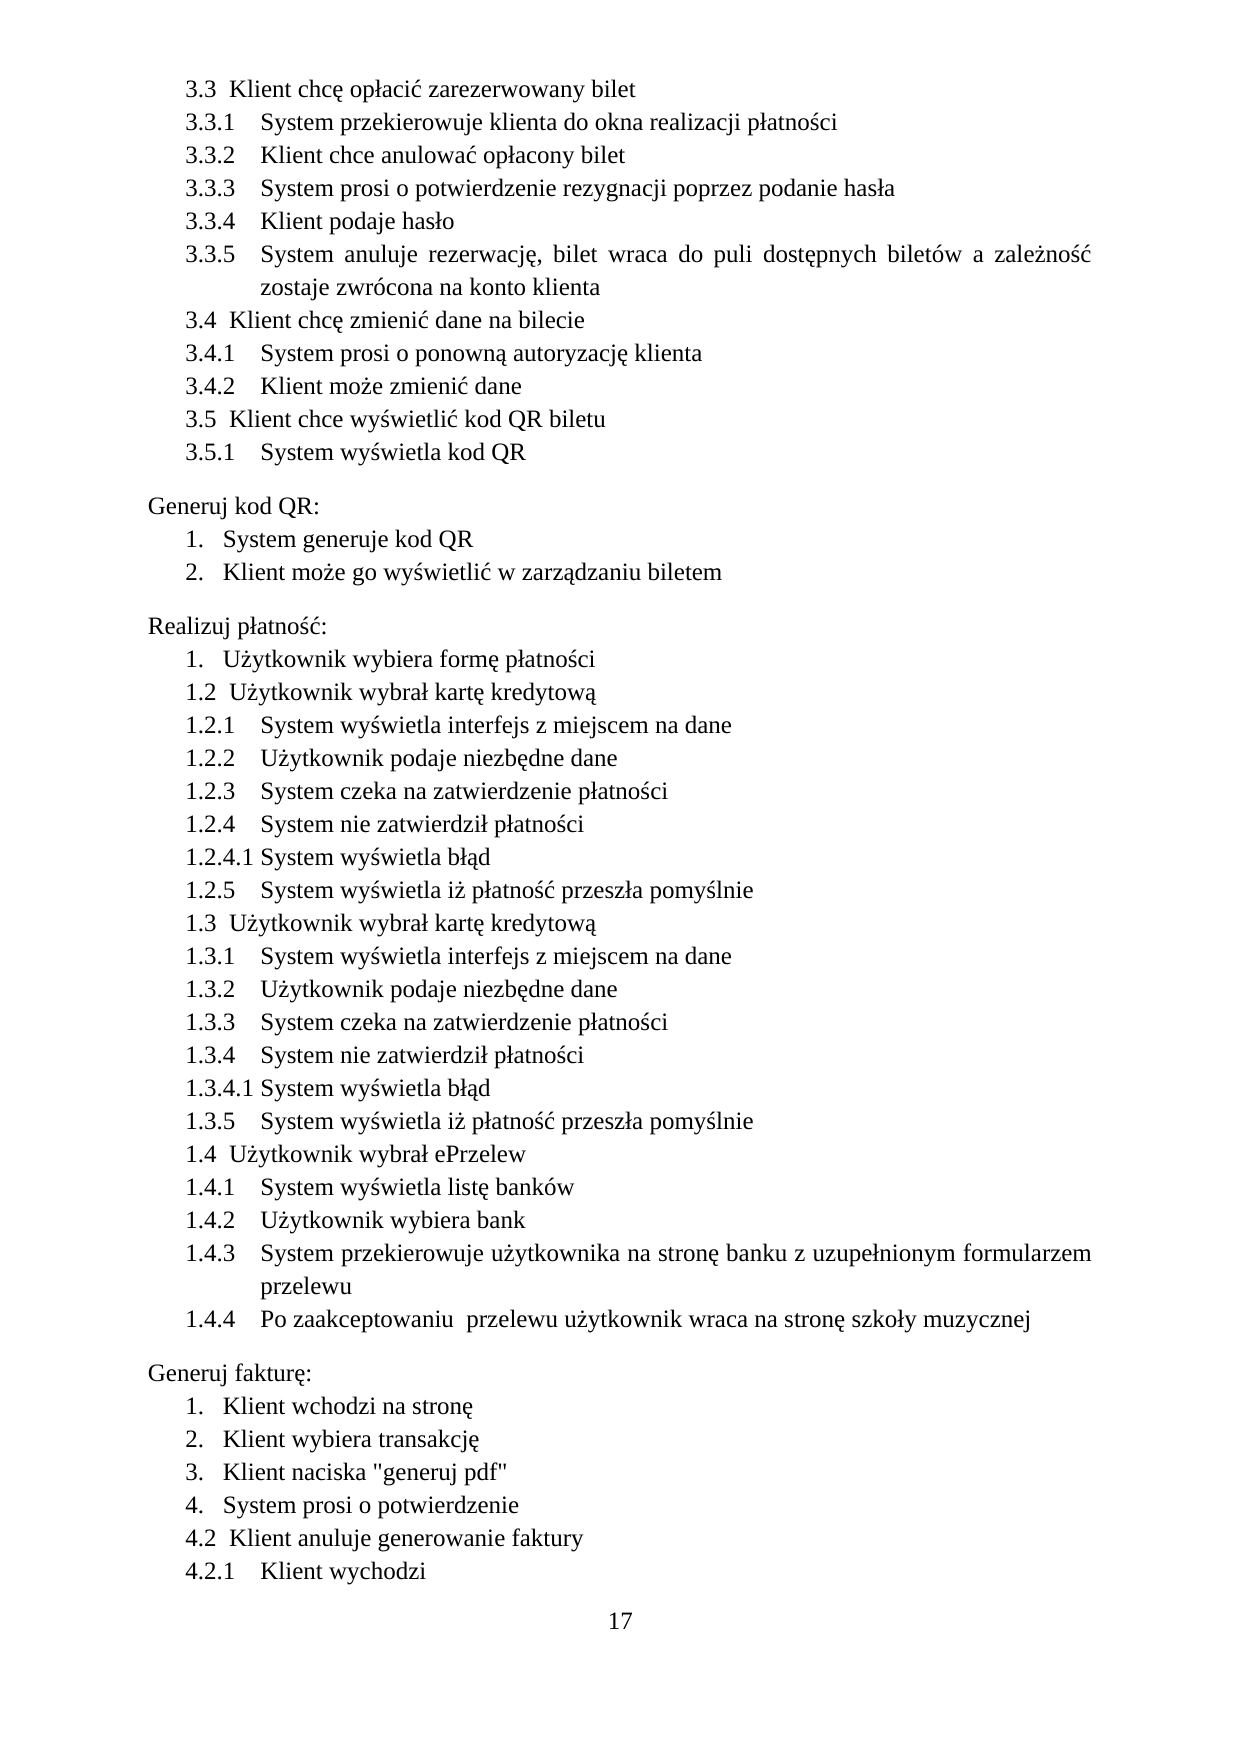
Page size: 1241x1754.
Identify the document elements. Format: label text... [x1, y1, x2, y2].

list System przekierowuje klienta do okna realizacji płatności [185, 107, 1093, 136]
list System nie zatwierdził płatności [185, 1040, 1093, 1069]
subtitle Generuj kod QR: [148, 491, 1093, 519]
list Klient chce anulować opłacony bilet [185, 140, 1093, 168]
list Użytkownik wybiera formę płatności [185, 644, 1093, 672]
list Użytkownik wybiera bank [185, 1205, 1093, 1234]
list System wyświetla błąd [185, 1073, 1093, 1102]
list Po zaakceptowaniu przelewu użytkownik wraca na stronę szkoły muzycznej [185, 1304, 1093, 1333]
list System przekierowuje użytkownika na stronę banku z uzupełnionym formularzem przelewu [185, 1238, 1093, 1300]
list Klient może go wyświetlić w zarządzaniu biletem [185, 557, 1093, 586]
list System wyświetla kod QR [185, 437, 1093, 466]
subtitle Generuj fakturę: [148, 1358, 1093, 1387]
list System wyświetla iż płatność przeszła pomyślnie [185, 875, 1093, 904]
list Użytkownik podaje niezbędne dane [185, 974, 1093, 1003]
list System prosi o ponowną autoryzację klienta [185, 338, 1093, 367]
list System czeka na zatwierdzenie płatności [185, 776, 1093, 804]
list System prosi o potwierdzenie rezygnacji poprzez podanie hasła [185, 173, 1093, 202]
list System wyświetla interfejs z miejscem na dane [185, 710, 1093, 738]
list System nie zatwierdził płatności [185, 809, 1093, 838]
list Klient anuluje generowanie faktury [185, 1523, 1093, 1552]
list Klient podaje hasło [185, 206, 1093, 234]
list Klient wybiera transakcję [185, 1424, 1093, 1453]
list System prosi o potwierdzenie [185, 1490, 1093, 1519]
subtitle Realizuj płatność: [148, 611, 1093, 639]
list Użytkownik wybrał kartę kredytową [185, 908, 1093, 937]
list System generuje kod QR [185, 524, 1093, 553]
list Klient wychodzi [185, 1556, 1093, 1585]
list Klient chcę zmienić dane na bilecie [185, 305, 1093, 334]
list System anuluje rezerwację, bilet wraca do puli dostępnych biletów a zależność zostaje zwrócona na konto klienta [185, 239, 1093, 301]
list System wyświetla błąd [185, 842, 1093, 871]
list Klient może zmienić dane [185, 371, 1093, 400]
list System wyświetla listę banków [185, 1172, 1093, 1201]
list Klient chce wyświetlić kod QR biletu [185, 404, 1093, 433]
list System czeka na zatwierdzenie płatności [185, 1007, 1093, 1036]
list Użytkownik wybrał ePrzelew [185, 1139, 1093, 1168]
list Użytkownik wybrał kartę kredytową [185, 677, 1093, 706]
list Klient naciska "generuj pdf" [185, 1457, 1093, 1486]
list System wyświetla interfejs z miejscem na dane [185, 941, 1093, 970]
list Klient chcę opłacić zarezerwowany bilet [185, 74, 1093, 102]
list Klient wchodzi na stronę [185, 1391, 1093, 1420]
list System wyświetla iż płatność przeszła pomyślnie [185, 1106, 1093, 1135]
list Użytkownik podaje niezbędne dane [185, 743, 1093, 772]
